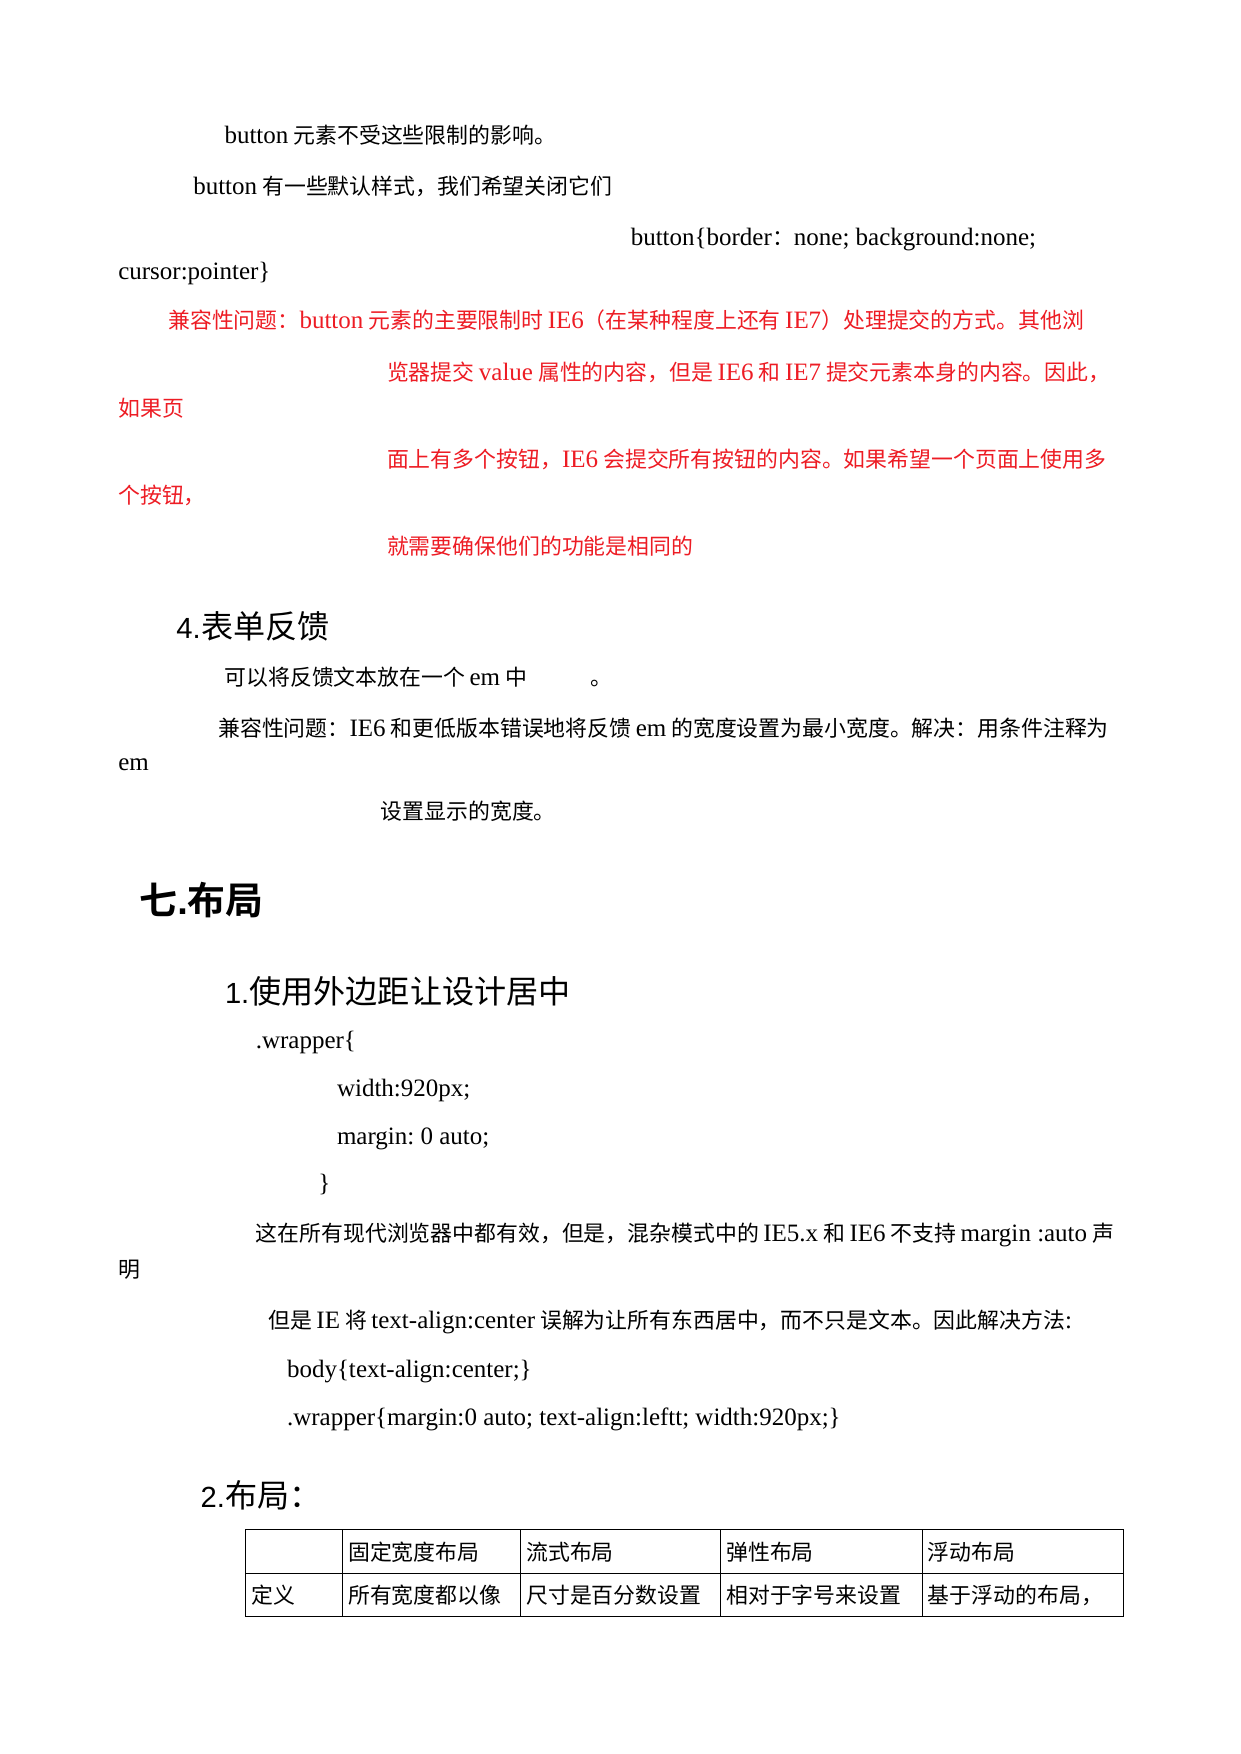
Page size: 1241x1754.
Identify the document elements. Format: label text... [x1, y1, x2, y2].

table_cell 尺寸是百分数设置 [521, 1574, 720, 1616]
table_header 弹性布局 [721, 1530, 922, 1572]
table_header 浮动布局 [923, 1530, 1123, 1572]
text button{border：none; background:none; cursor:pointer} [118, 220, 1122, 285]
subtitle 七.布局 [118, 870, 1122, 925]
subtitle 1.使用外边距让设计居中 [136, 967, 1122, 1013]
table_cell 基于浮动的布局， [923, 1574, 1123, 1616]
subtitle 4.表单反馈 [136, 601, 1122, 647]
table_cell 相对于字号来设置 [721, 1574, 922, 1616]
table_header 固定宽度布局 [343, 1530, 520, 1572]
text 这在所有现代浏览器中都有效，但是，混杂模式中的IE5.x和IE6不支持margin :auto声明 [118, 1216, 1122, 1284]
text button有一些默认样式，我们希望关闭它们 [118, 169, 1122, 201]
text 兼容性问题：button元素的主要限制时IE6（在某种程度上还有IE7）处理提交的方式。其他浏 [118, 303, 1122, 335]
text 设置显示的宽度。 [118, 794, 1122, 826]
table_cell 定义 [246, 1574, 342, 1616]
text button元素不受这些限制的影响。 [118, 118, 1122, 150]
text 览器提交value属性的内容，但是IE6和IE7提交元素本身的内容。因此，如果页 [118, 354, 1122, 422]
text width:920px; [118, 1073, 1122, 1102]
text 但是IE将text-align:center误解为让所有东西居中，而不只是文本。因此解决方法: [118, 1303, 1122, 1335]
table_header 流式布局 [521, 1530, 720, 1572]
text .wrapper{margin:0 auto; text-align:leftt; width:920px;} [118, 1402, 1122, 1431]
text margin: 0 auto; [118, 1121, 1122, 1149]
text body{text-align:center;} [118, 1354, 1122, 1383]
table_header [246, 1530, 342, 1572]
text } [118, 1168, 1122, 1197]
text 可以将反馈文本放在一个em中 。 [118, 660, 1122, 691]
text .wrapper{ [118, 1026, 1122, 1054]
table_cell 所有宽度都以像 [343, 1574, 520, 1616]
text 兼容性问题：IE6和更低版本错误地将反馈em的宽度设置为最小宽度。解决：用条件注释为em [118, 711, 1122, 775]
text 就需要确保他们的功能是相同的 [118, 529, 1122, 561]
text 面上有多个按钮，IE6会提交所有按钮的内容。如果希望一个页面上使用多个按钮， [118, 442, 1122, 510]
subtitle 2.布局： [136, 1470, 1122, 1517]
